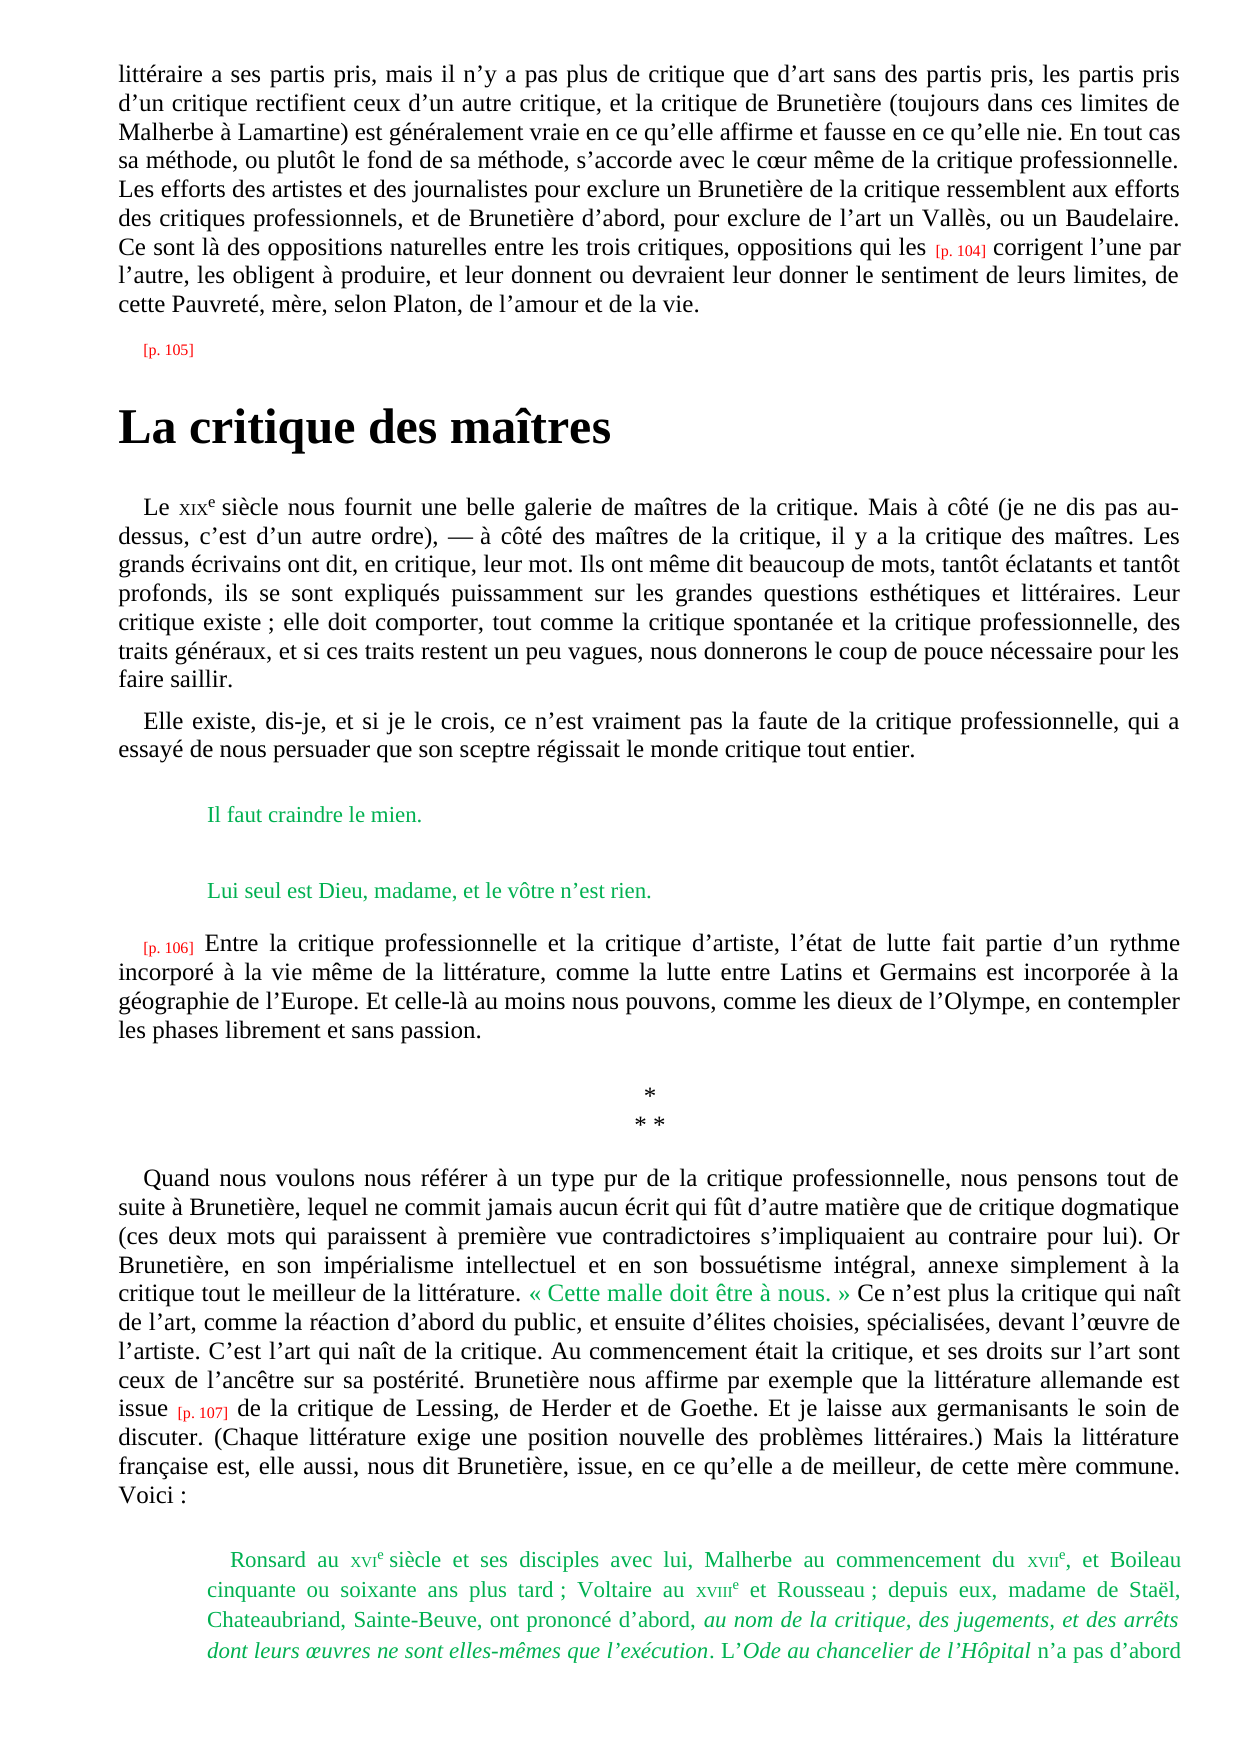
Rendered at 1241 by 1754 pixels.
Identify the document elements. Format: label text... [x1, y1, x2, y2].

text Ronsard au xvie siècle et ses disciples avec lui, Malherbe au commencement du xviie, et Boileau cinquante ou soixante ans plus tard ; Voltaire au xviiie et Rousseau ; depuis eux, madame de Staël, Chateaubriand, Sainte-Beuve, ont prononcé d’abord, au nom de la critique, des jugements, et des arrêts dont leurs œuvres ne sont elles-mêmes que l’exécution. L’Ode au chancelier de l’Hôpital n’a pas d’abord [207, 1546, 1181, 1663]
text Il faut craindre le mien. [207, 801, 1181, 827]
text * * * [118, 1081, 1181, 1138]
text Elle existe, dis-je, et si je le crois, ce n’est vraiment pas la faute de la critique professionnelle, qui a essayé de nous persuader que son sceptre régissait le monde critique tout entier. [118, 706, 1181, 763]
text littéraire a ses partis pris, mais il n’y a pas plus de critique que d’art sans des partis pris, les partis pris d’un critique rectifient ceux d’un autre critique, et la critique de Brunetière (toujours dans ces limites de Malherbe à Lamartine) est généralement vraie en ce qu’elle affirme et fausse en ce qu’elle nie. En tout cas sa méthode, ou plutôt le fond de sa méthode, s’accorde avec le cœur même de la critique professionnelle. Les efforts des artistes et des journalistes pour exclure un Brunetière de la critique ressemblent aux efforts des critiques professionnels, et de Brunetière d’abord, pour exclure de l’art un Vallès, ou un Baudelaire. Ce sont là des oppositions naturelles entre les trois critiques, oppositions qui les [p. 104] corrigent l’une par l’autre, les obligent à produire, et leur donnent ou devraient leur donner le sentiment de leurs limites, de cette Pauvreté, mère, selon Platon, de l’amour et de la vie. [118, 59, 1181, 318]
text Lui seul est Dieu, madame, et le vôtre n’est rien. [207, 877, 1181, 903]
text Quand nous voulons nous référer à un type pur de la critique professionnelle, nous pensons tout de suite à Brunetière, lequel ne commit jamais aucun écrit qui fût d’autre matière que de critique dogmatique (ces deux mots qui paraissent à première vue contradictoires s’impliquaient au contraire pour lui). Or Brunetière, en son impérialisme intellectuel et en son bossuétisme intégral, annexe simplement à la critique tout le meilleur de la littérature. « Cette malle doit être à nous. » Ce n’est plus la critique qui naît de l’art, comme la réaction d’abord du public, et ensuite d’élites choisies, spécialisées, devant l’œuvre de l’artiste. C’est l’art qui naît de la critique. Au commencement était la critique, et ses droits sur l’art sont ceux de l’ancêtre sur sa postérité. Brunetière nous affirme par exemple que la littérature allemande est issue [p. 107] de la critique de Lessing, de Herder et de Goethe. Et je laisse aux germanisants le soin de discuter. (Chaque littérature exige une position nouvelle des problèmes littéraires.) Mais la littérature française est, elle aussi, nous dit Brunetière, issue, en ce qu’elle a de meilleur, de cette mère commune. Voici : [118, 1163, 1181, 1508]
text [p. 106] Entre la critique professionnelle et la critique d’artiste, l’état de lutte fait partie d’un rythme incorporé à la vie même de la littérature, comme la lutte entre Latins et Germains est incorporée à la géographie de l’Europe. Et celle-là au moins nous pouvons, comme les dieux de l’Olympe, en contempler les phases librement et sans passion. [118, 928, 1181, 1043]
subtitle La critique des maîtres [118, 397, 1181, 454]
text [p. 105] [118, 330, 1181, 359]
text Le xixe siècle nous fournit une belle galerie de maîtres de la critique. Mais à côté (je ne dis pas au-dessus, c’est d’un autre ordre), — à côté des maîtres de la critique, il y a la critique des maîtres. Les grands écrivains ont dit, en critique, leur mot. Ils ont même dit beaucoup de mots, tantôt éclatants et tantôt profonds, ils se sont expliqués puissamment sur les grandes questions esthétiques et littéraires. Leur critique existe ; elle doit comporter, tout comme la critique spontanée et la critique professionnelle, des traits généraux, et si ces traits restent un peu vagues, nous donnerons le coup de pouce nécessaire pour les faire saillir. [118, 492, 1181, 693]
